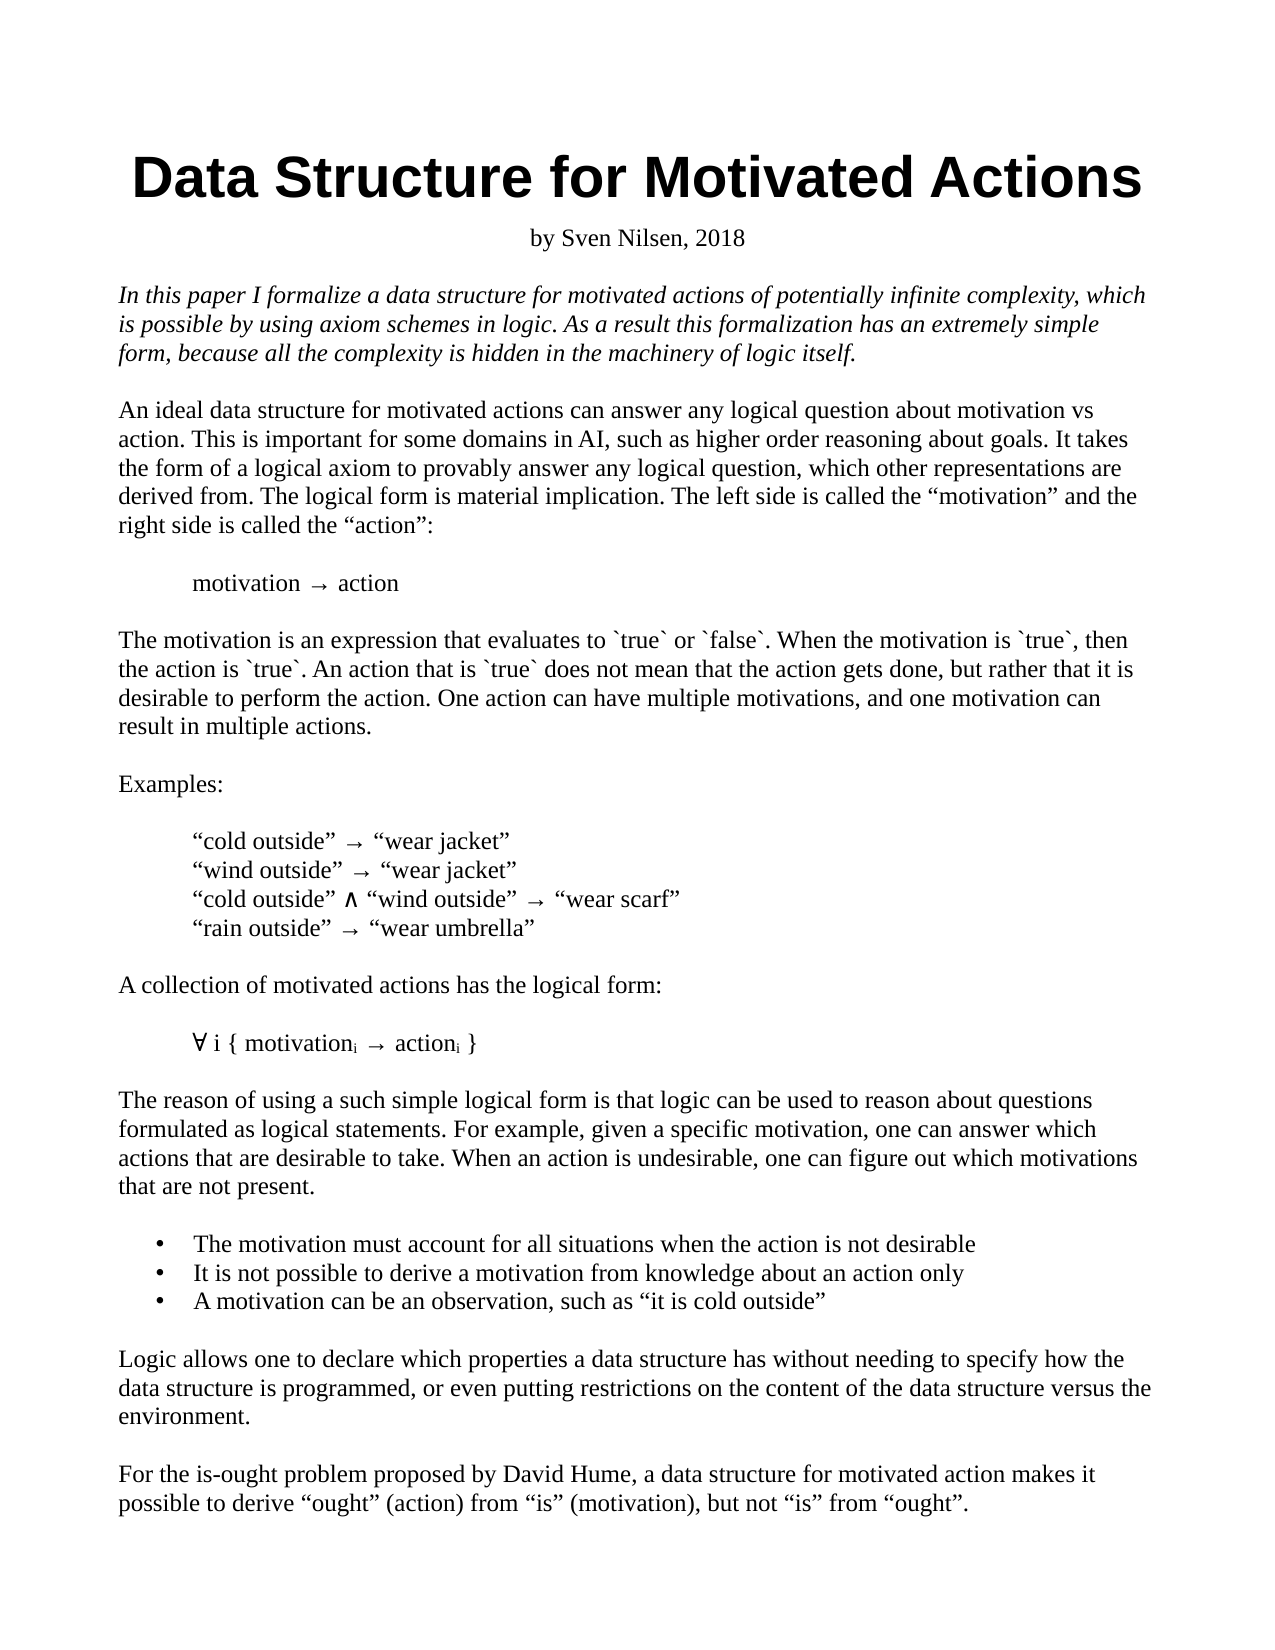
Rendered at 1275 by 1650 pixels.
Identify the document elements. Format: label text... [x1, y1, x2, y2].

title Data Structure for Motivated Actions [118, 143, 1157, 210]
text “rain outside” → “wear umbrella” [118, 913, 1157, 941]
text For the is-ought problem proposed by David Hume, a data structure for motivated action makes it possible to derive “ought” (action) from “is” (motivation), but not “is” from “ought”. [118, 1459, 1157, 1516]
text Logic allows one to declare which properties a data structure has without needing to specify how the data structure is programmed, or even putting restrictions on the content of the data structure versus the environment. [118, 1344, 1157, 1430]
list The motivation must account for all situations when the action is not desirable [156, 1229, 1157, 1258]
text The motivation is an expression that evaluates to `true` or `false`. When the motivation is `true`, then the action is `true`. An action that is `true` does not mean that the action gets done, but rather that it is desirable to perform the action. One action can have multiple motivations, and one motivation can result in multiple actions. [118, 625, 1157, 740]
text A collection of motivated actions has the logical form: [118, 970, 1157, 999]
text “cold outside” → “wear jacket” [118, 826, 1157, 855]
list It is not possible to derive a motivation from knowledge about an action only [156, 1258, 1157, 1286]
text “wind outside” → “wear jacket” [118, 855, 1157, 884]
text motivation → action [118, 568, 1157, 596]
list A motivation can be an observation, such as “it is cold outside” [156, 1286, 1157, 1315]
text ∀ i { motivationi → actioni } [118, 1028, 1157, 1056]
text “cold outside” ∧ “wind outside” → “wear scarf” [118, 884, 1157, 913]
text by Sven Nilsen, 2018 [118, 223, 1157, 251]
text Examples: [118, 769, 1157, 798]
text An ideal data structure for motivated actions can answer any logical question about motivation vs action. This is important for some domains in AI, such as higher order reasoning about goals. It takes the form of a logical axiom to provably answer any logical question, which other representations are derived from. The logical form is material implication. The left side is called the “motivation” and the right side is called the “action”: [118, 395, 1157, 539]
text In this paper I formalize a data structure for motivated actions of potentially infinite complexity, which is possible by using axiom schemes in logic. As a result this formalization has an extremely simple form, because all the complexity is hidden in the machinery of logic itself. [118, 280, 1157, 366]
text The reason of using a such simple logical form is that logic can be used to reason about questions formulated as logical statements. For example, given a specific motivation, one can answer which actions that are desirable to take. When an action is undesirable, one can figure out which motivations that are not present. [118, 1085, 1157, 1200]
